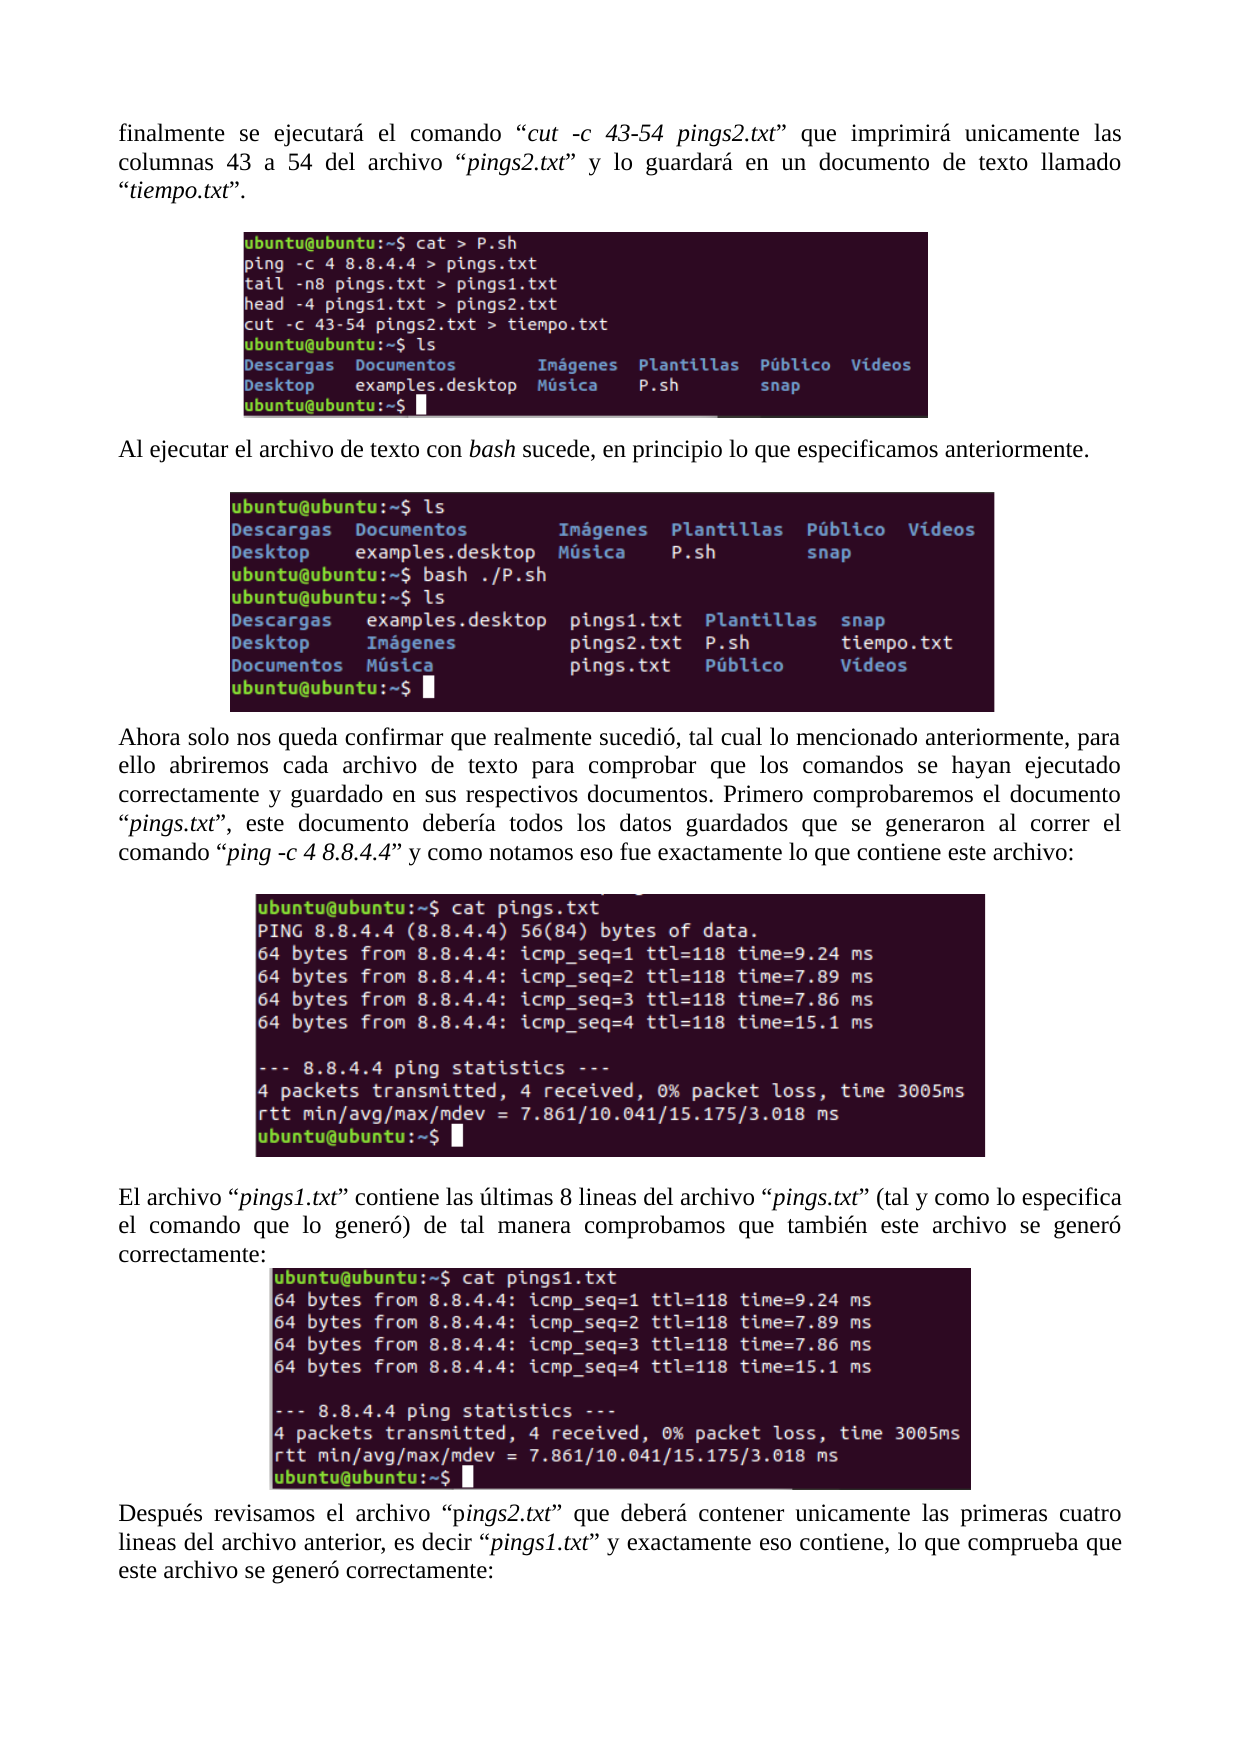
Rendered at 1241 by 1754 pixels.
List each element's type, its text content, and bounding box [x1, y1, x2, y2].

picture [243, 232, 928, 418]
picture [269, 1268, 971, 1490]
picture [255, 894, 986, 1157]
text Al ejecutar el archivo de texto con bash sucede, en principio lo que especificamos anteriormente. [118, 434, 1122, 463]
text El archivo “pings1.txt” contiene las últimas 8 lineas del archivo “pings.txt” (tal y como lo especifica el comando que lo generó) de tal manera comprobamos que también este archivo se generó correctamente: [118, 1182, 1122, 1268]
text Ahora solo nos queda confirmar que realmente sucedió, tal cual lo mencionado anteriormente, para ello abriremos cada archivo de texto para comprobar que los comandos se hayan ejecutado correctamente y guardado en sus respectivos documentos. Primero comprobaremos el documento “pings.txt”, este documento debería todos los datos guardados que se generaron al correr el comando “ping -c 4 8.8.4.4” y como notamos eso fue exactamente lo que contiene este archivo: [118, 722, 1122, 866]
picture [230, 492, 995, 712]
text finalmente se ejecutará el comando “cut -c 43-54 pings2.txt” que imprimirá unicamente las columnas 43 a 54 del archivo “pings2.txt” y lo guardará en un documento de texto llamado “tiempo.txt”. [118, 118, 1122, 204]
text Después revisamos el archivo “pings2.txt” que deberá contener unicamente las primeras cuatro lineas del archivo anterior, es decir “pings1.txt” y exactamente eso contiene, lo que comprueba que este archivo se generó correctamente: [118, 1498, 1122, 1584]
